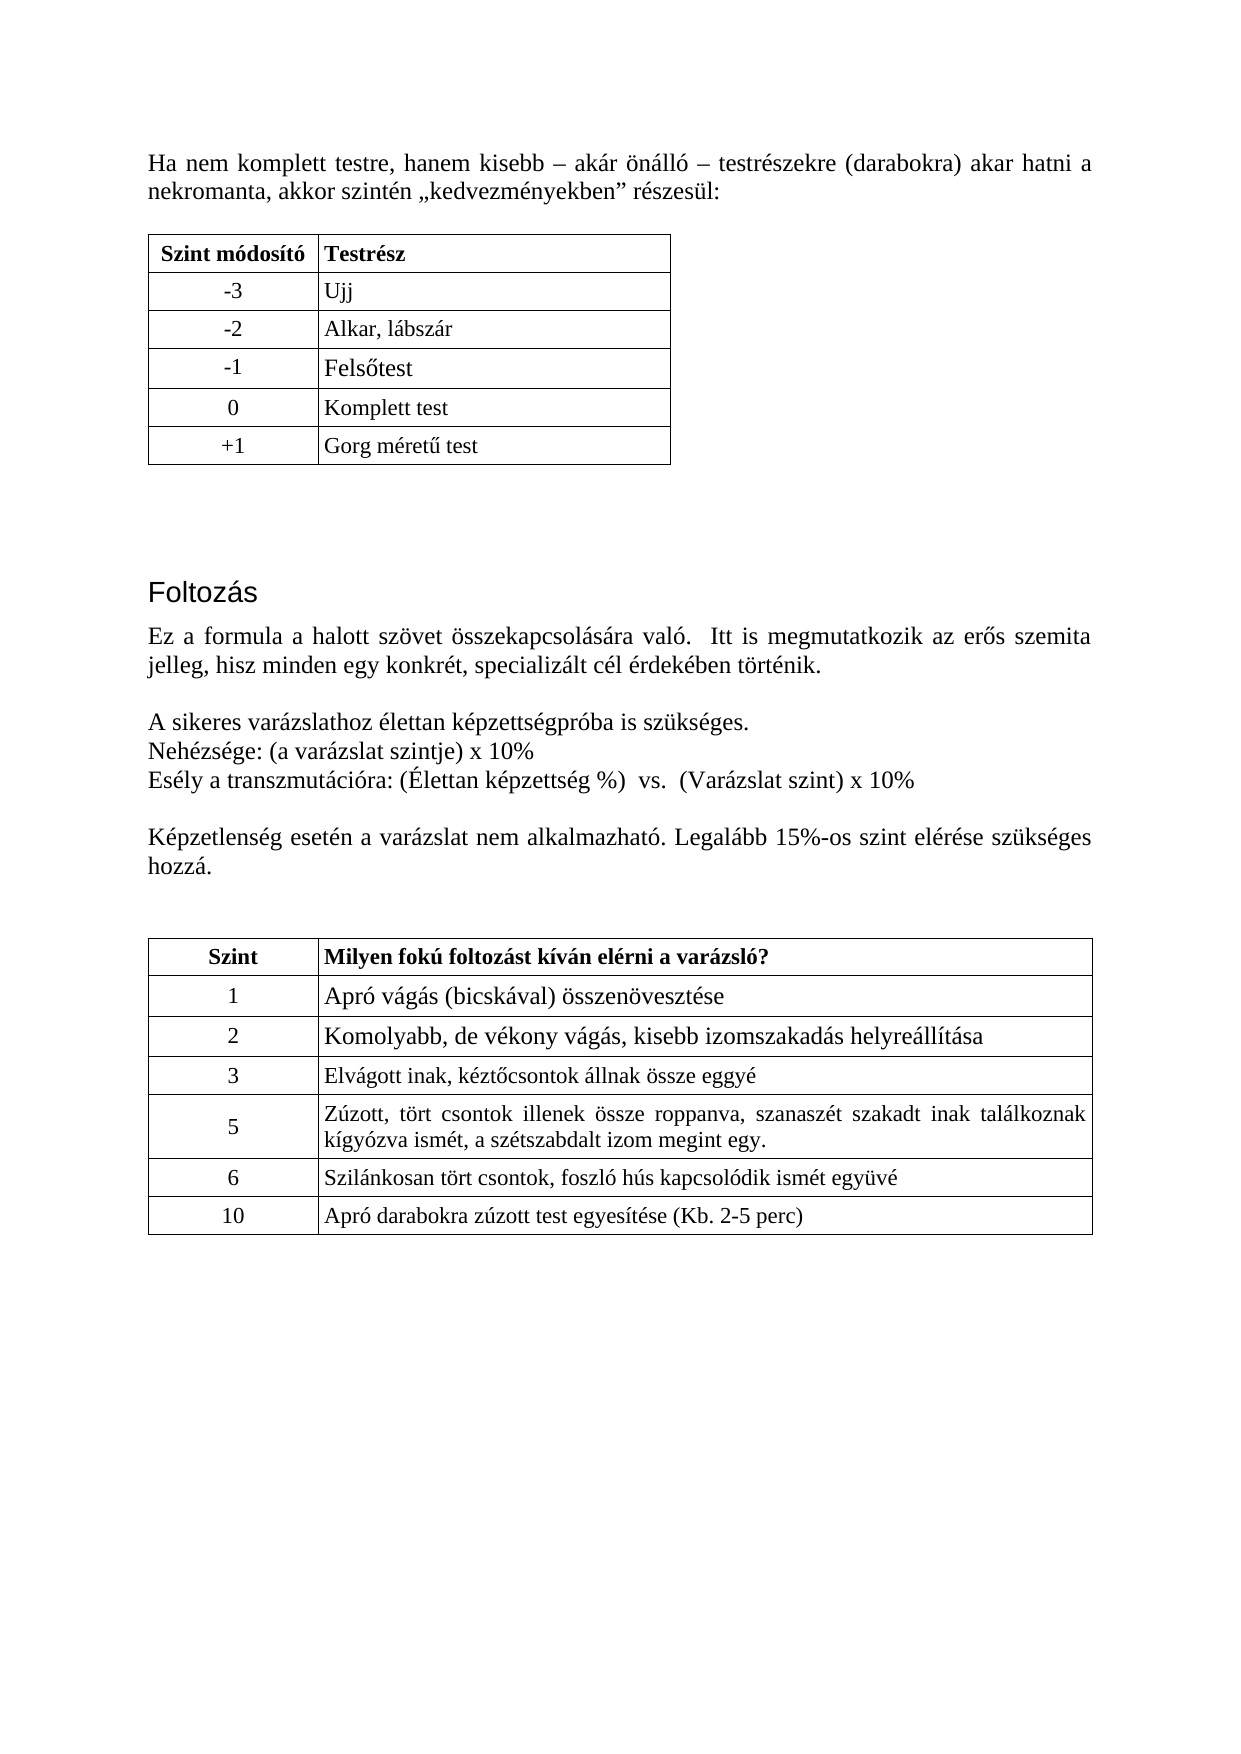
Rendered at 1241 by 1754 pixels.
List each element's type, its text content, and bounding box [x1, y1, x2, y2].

table_header Szint [149, 939, 318, 975]
table_cell Alkar, lábszár [319, 311, 670, 348]
table_header Szint módosító [149, 235, 318, 272]
table_cell Komplett test [319, 389, 670, 426]
table_cell Szilánkosan tört csontok, foszló hús kapcsolódik ismét együvé [319, 1159, 1092, 1196]
table_cell 6 [149, 1159, 318, 1196]
table_cell 10 [149, 1197, 318, 1234]
table_cell Zúzott, tört csontok illenek össze roppanva, szanaszét szakadt inak találkoznak kígyózva ismét, a szétszabdalt izom megint egy. [319, 1095, 1092, 1158]
text Nehézsége: (a varázslat szintje) x 10% [148, 736, 1092, 765]
table_cell Ujj [319, 273, 670, 310]
table_cell Elvágott inak, kéztőcsontok állnak össze eggyé [319, 1057, 1092, 1094]
table_cell Gorg méretű test [319, 427, 670, 464]
subtitle Foltozás [148, 575, 1092, 609]
table_cell -2 [149, 311, 318, 348]
text Képzetlenség esetén a varázslat nem alkalmazható. Legalább 15%-os szint elérése szükséges hozzá. [148, 822, 1092, 880]
table_cell 2 [149, 1017, 318, 1056]
table_cell Apró darabokra zúzott test egyesítése (Kb. 2-5 perc) [319, 1197, 1092, 1234]
text Ha nem komplett testre, hanem kisebb – akár önálló – testrészekre (darabokra) akar hatni a nekromanta, akkor szintén „kedvezményekben” részesül: [148, 148, 1092, 205]
table_header Milyen fokú foltozást kíván elérni a varázsló? [319, 939, 1092, 975]
table_cell 0 [149, 389, 318, 426]
text A sikeres varázslathoz élettan képzettségpróba is szükséges. [148, 707, 1092, 736]
table_cell 1 [149, 976, 318, 1016]
table_cell Felsőtest [319, 349, 670, 388]
text Esély a transzmutációra: (Élettan képzettség %) vs. (Varázslat szint) x 10% [148, 765, 1092, 794]
text Ez a formula a halott szövet összekapcsolására való. Itt is megmutatkozik az erős szemita jelleg, hisz minden egy konkrét, specializált cél érdekében történik. [148, 621, 1092, 679]
table_cell 5 [149, 1095, 318, 1158]
table_cell 3 [149, 1057, 318, 1094]
table_cell -1 [149, 349, 318, 388]
table_cell Apró vágás (bicskával) összenövesztése [319, 976, 1092, 1016]
table_cell +1 [149, 427, 318, 464]
table_cell Komolyabb, de vékony vágás, kisebb izomszakadás helyreállítása [319, 1017, 1092, 1056]
table_header Testrész [319, 235, 670, 272]
table_cell -3 [149, 273, 318, 310]
